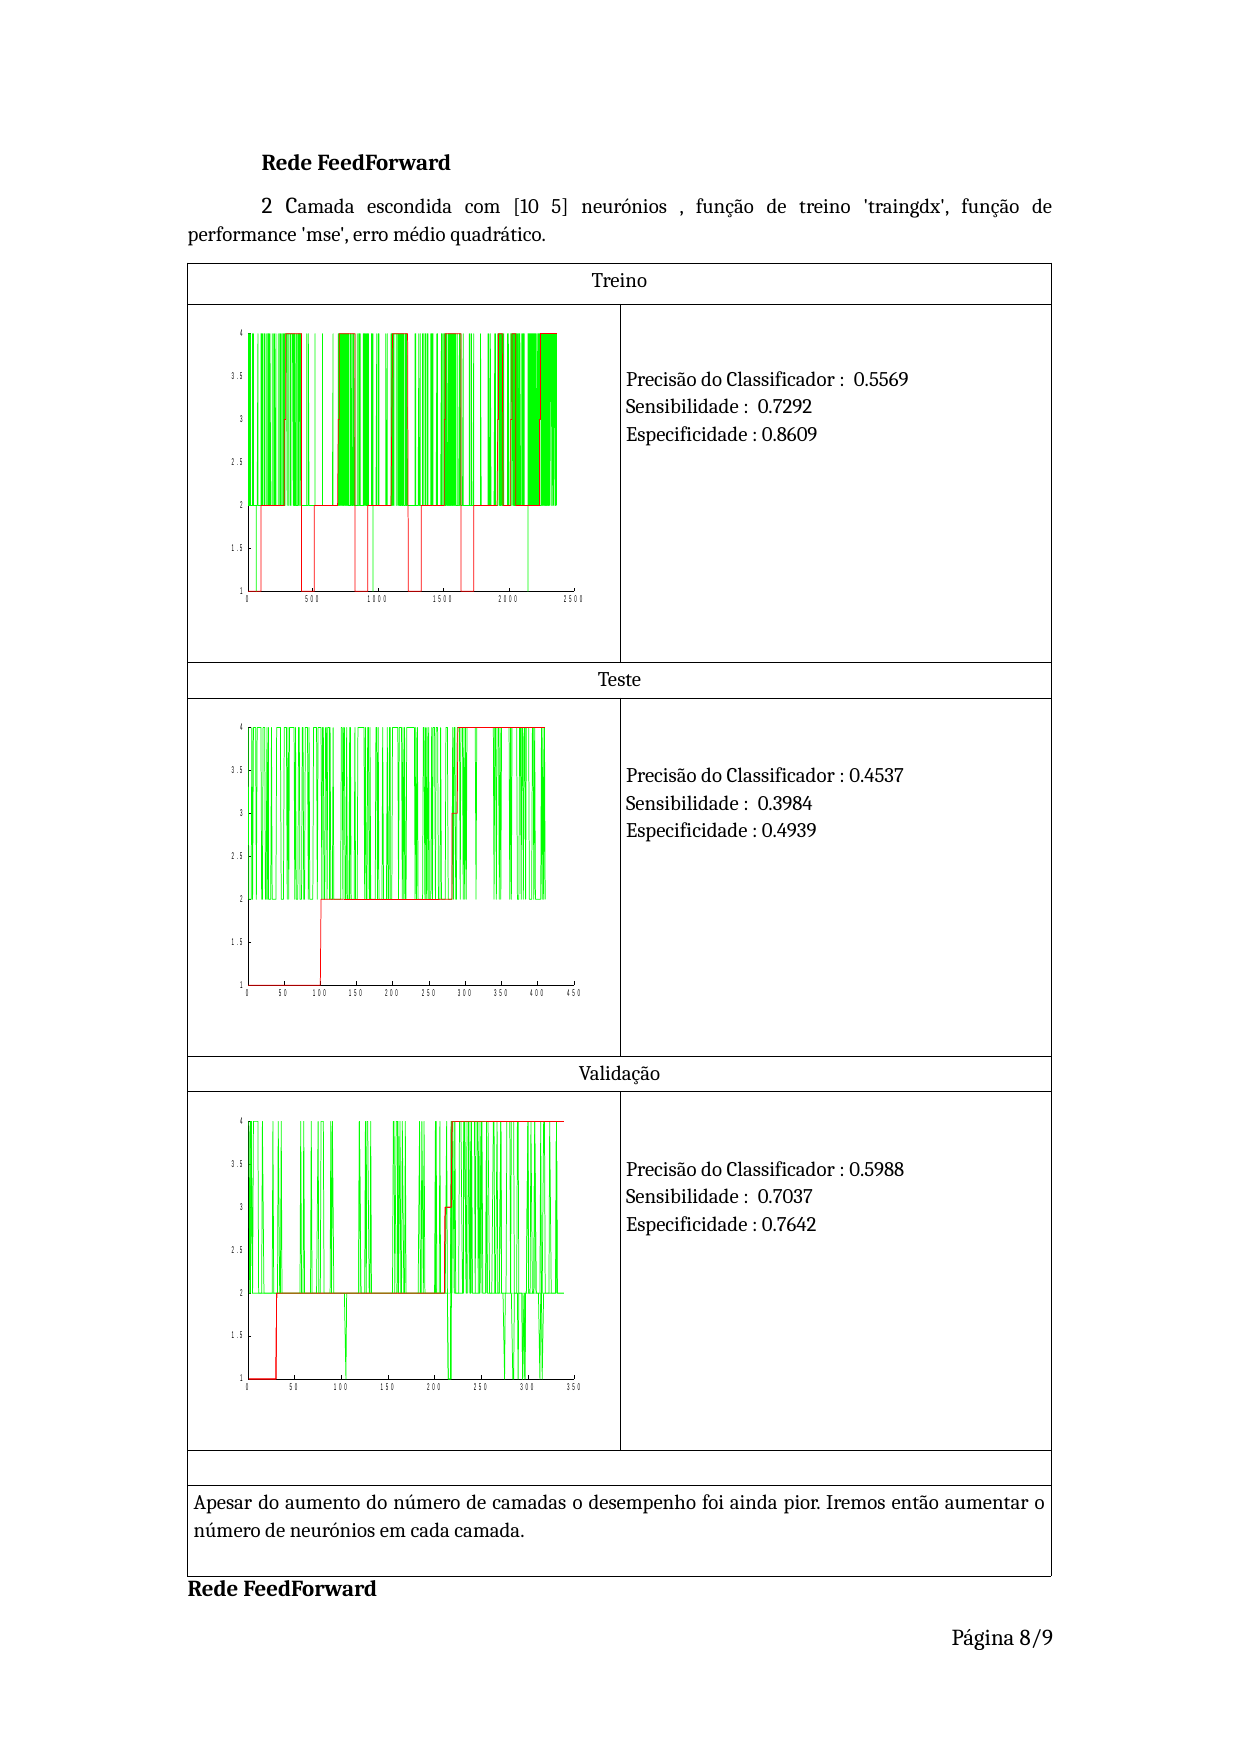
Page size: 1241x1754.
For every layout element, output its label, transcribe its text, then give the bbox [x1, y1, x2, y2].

text Rede FeedForward [187, 150, 1053, 176]
table_cell Apesar do aumento do número de camadas o desempenho foi ainda pior. Iremos então aumentar o número de neurónios em cada camada. [188, 1486, 1051, 1576]
table_cell Precisão do Classificador : 0.5988 Sensibilidade : 0.7037 Especificidade : 0.7642 [621, 1092, 1051, 1450]
table_cell [188, 1451, 1051, 1485]
table_cell Teste [188, 663, 1051, 697]
table_cell [188, 1092, 620, 1450]
table_cell Precisão do Classificador : 0.4537 Sensibilidade : 0.3984 Especificidade : 0.4939 [621, 699, 1051, 1056]
table_cell [188, 699, 620, 1056]
text Rede FeedForward [187, 1576, 1053, 1602]
table_header Treino [188, 264, 1051, 304]
text 2 Camada escondida com [10 5] neurónios , função de treino 'traingdx', função de performance 'mse', erro médio quadrático. [187, 193, 1053, 247]
table_cell [188, 305, 620, 662]
table_cell Validação [188, 1057, 1051, 1091]
table_cell Precisão do Classificador : 0.5569 Sensibilidade : 0.7292 Especificidade : 0.8609 [621, 305, 1051, 662]
